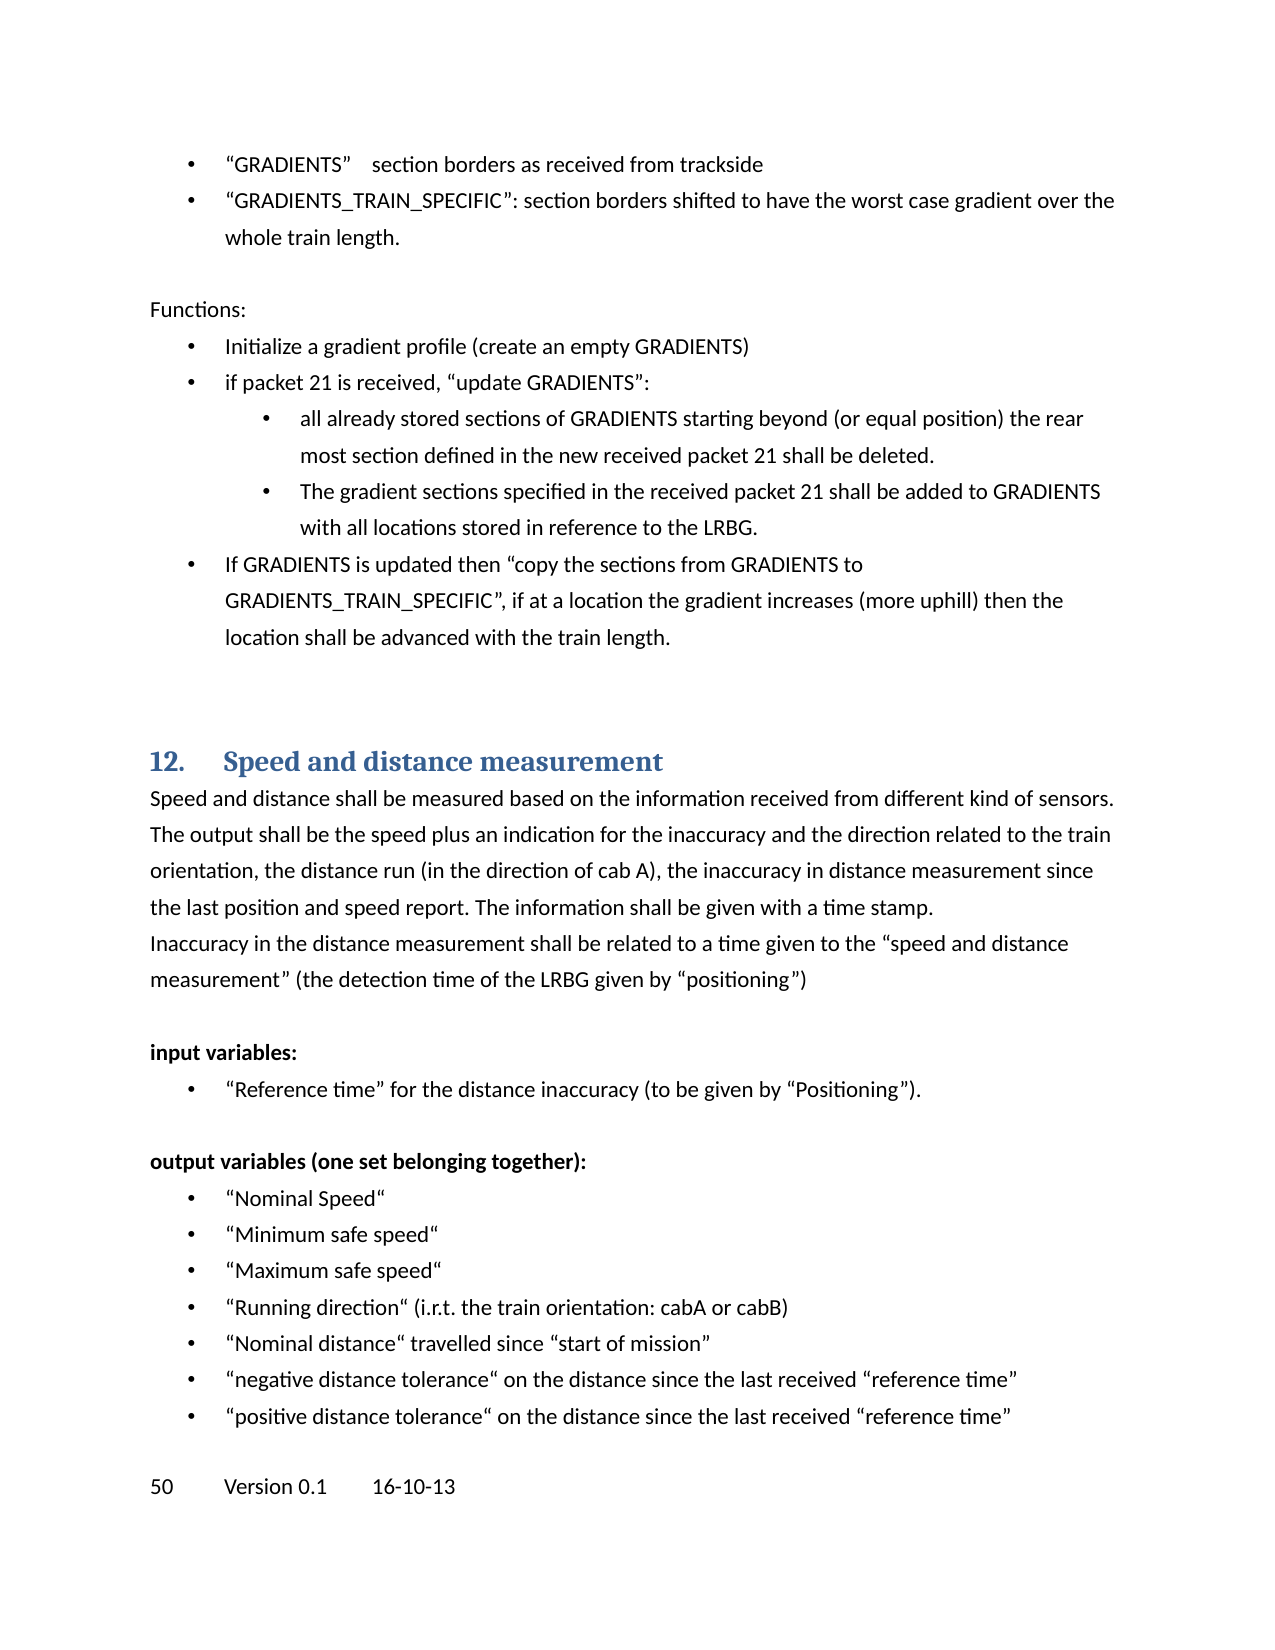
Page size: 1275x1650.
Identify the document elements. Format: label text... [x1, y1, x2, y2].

text Functions: [150, 295, 1125, 323]
list “Maximum safe speed“ [187, 1256, 1125, 1284]
list “Running direction“ (i.r.t. the train orientation: cabA or cabB) [187, 1293, 1125, 1321]
list The gradient sections specified in the received packet 21 shall be added to GRADIENTS with all locations stored in reference to the LRBG. [262, 477, 1125, 542]
text Inaccuracy in the distance measurement shall be related to a time given to the “speed and distance measurement” (the detection time of the LRBG given by “positioning”) [150, 929, 1125, 994]
list “Nominal distance“ travelled since “start of mission” [187, 1329, 1125, 1357]
text Speed and distance shall be measured based on the information received from different kind of sensors. The output shall be the speed plus an indication for the inaccuracy and the direction related to the train orientation, the distance run (in the direction of cab A), the inaccuracy in distance measurement since the last position and speed report. The information shall be given with a time stamp. [150, 784, 1125, 921]
list “Reference time” for the distance inaccuracy (to be given by “Positioning”). [187, 1075, 1125, 1103]
list all already stored sections of GRADIENTS starting beyond (or equal position) the rear most section defined in the new received packet 21 shall be deleted. [262, 404, 1125, 469]
list Initialize a gradient profile (create an empty GRADIENTS) [187, 332, 1125, 360]
list if packet 21 is received, “update GRADIENTS”: [187, 368, 1125, 396]
text output variables (one set belonging together): [150, 1147, 1125, 1175]
list “positive distance tolerance“ on the distance since the last received “reference time” [187, 1402, 1125, 1430]
list “Nominal Speed“ [187, 1184, 1125, 1212]
text input variables: [150, 1038, 1125, 1066]
list If GRADIENTS is updated then “copy the sections from GRADIENTS to GRADIENTS_TRAIN_SPECIFIC”, if at a location the gradient increases (more uphill) then the location shall be advanced with the train length. [187, 550, 1125, 651]
list “GRADIENTS” section borders as received from trackside [187, 150, 1125, 178]
list “Minimum safe speed“ [187, 1220, 1125, 1248]
subtitle Speed and distance measurement [150, 745, 1125, 779]
list “negative distance tolerance“ on the distance since the last received “reference time” [187, 1366, 1125, 1393]
list “GRADIENTS_TRAIN_SPECIFIC”: section borders shifted to have the worst case gradient over the whole train length. [187, 186, 1125, 251]
